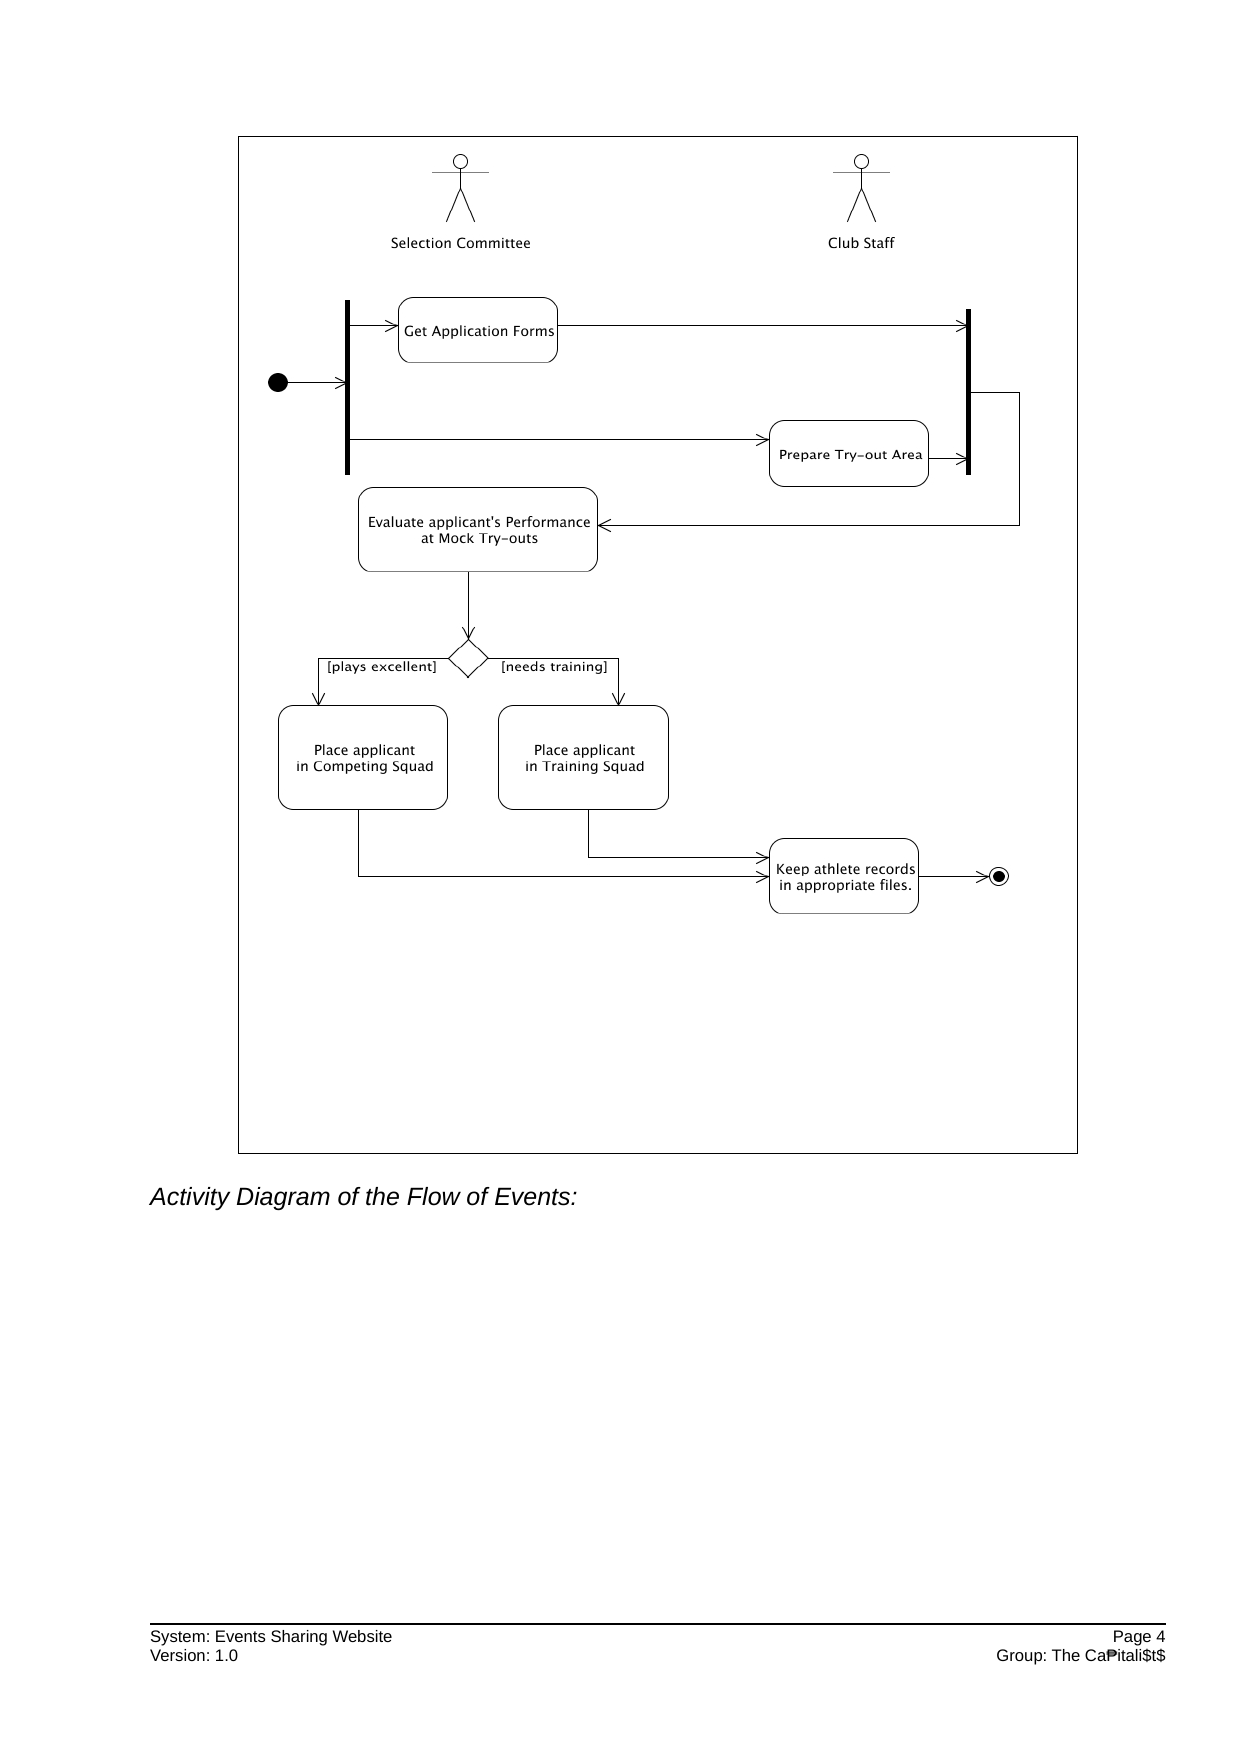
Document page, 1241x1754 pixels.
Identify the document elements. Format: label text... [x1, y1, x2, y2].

text Activity Diagram of the Flow of Events: [150, 1181, 1166, 1210]
